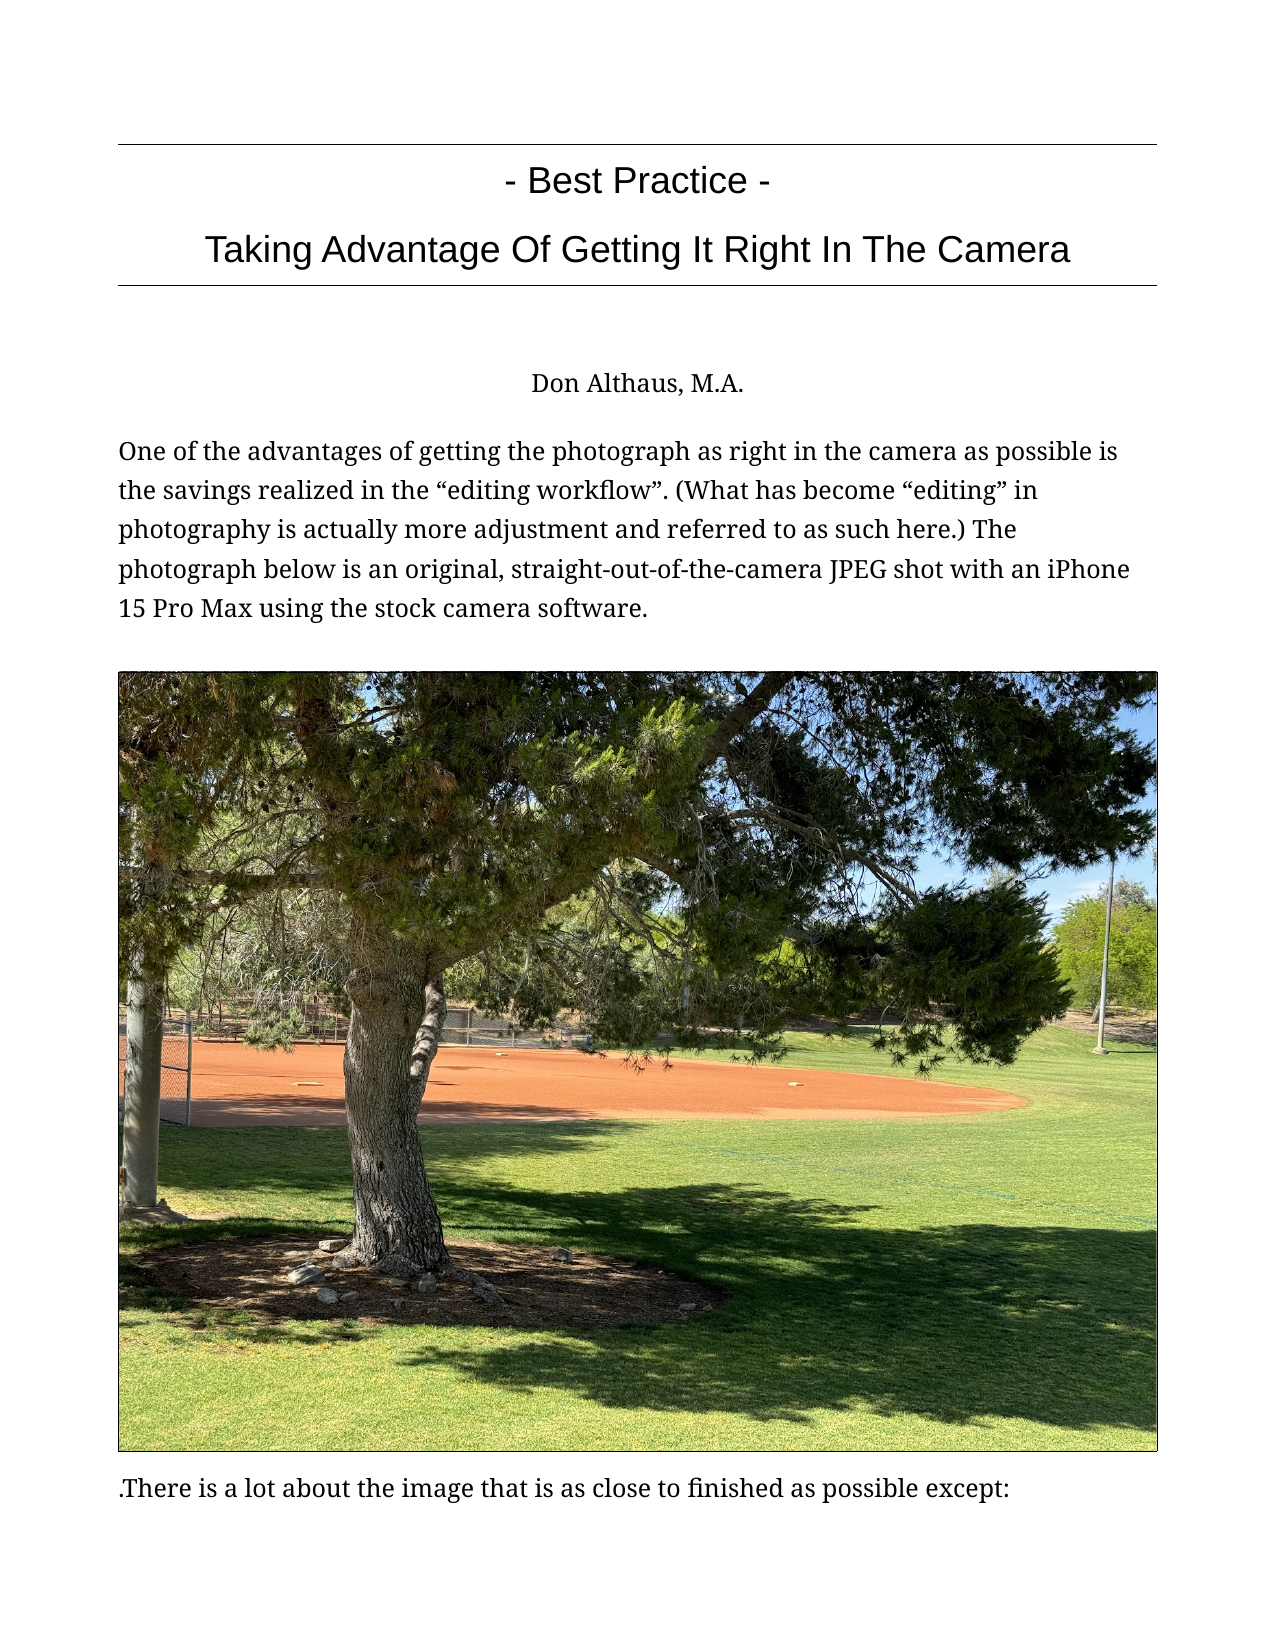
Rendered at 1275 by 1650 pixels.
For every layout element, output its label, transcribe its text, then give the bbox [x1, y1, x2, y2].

subtitle - Best Practice - [118, 145, 1157, 202]
picture [119, 673, 1157, 1451]
text [118, 657, 1157, 671]
text One of the advantages of getting the photograph as right in the camera as possible is the savings realized in the “editing workflow”. (What has become “editing” in photography is actually more adjustment and referred to as such here.) The photograph below is an original, straight-out-of-the-camera JPEG shot with an iPhone 15 Pro Max using the stock camera software. [118, 434, 1157, 624]
text Don Althaus, M.A. [118, 366, 1157, 400]
text .There is a lot about the image that is as close to finished as possible except: [118, 1452, 1157, 1505]
subtitle Taking Advantage Of Getting It Right In The Camera [118, 212, 1157, 285]
